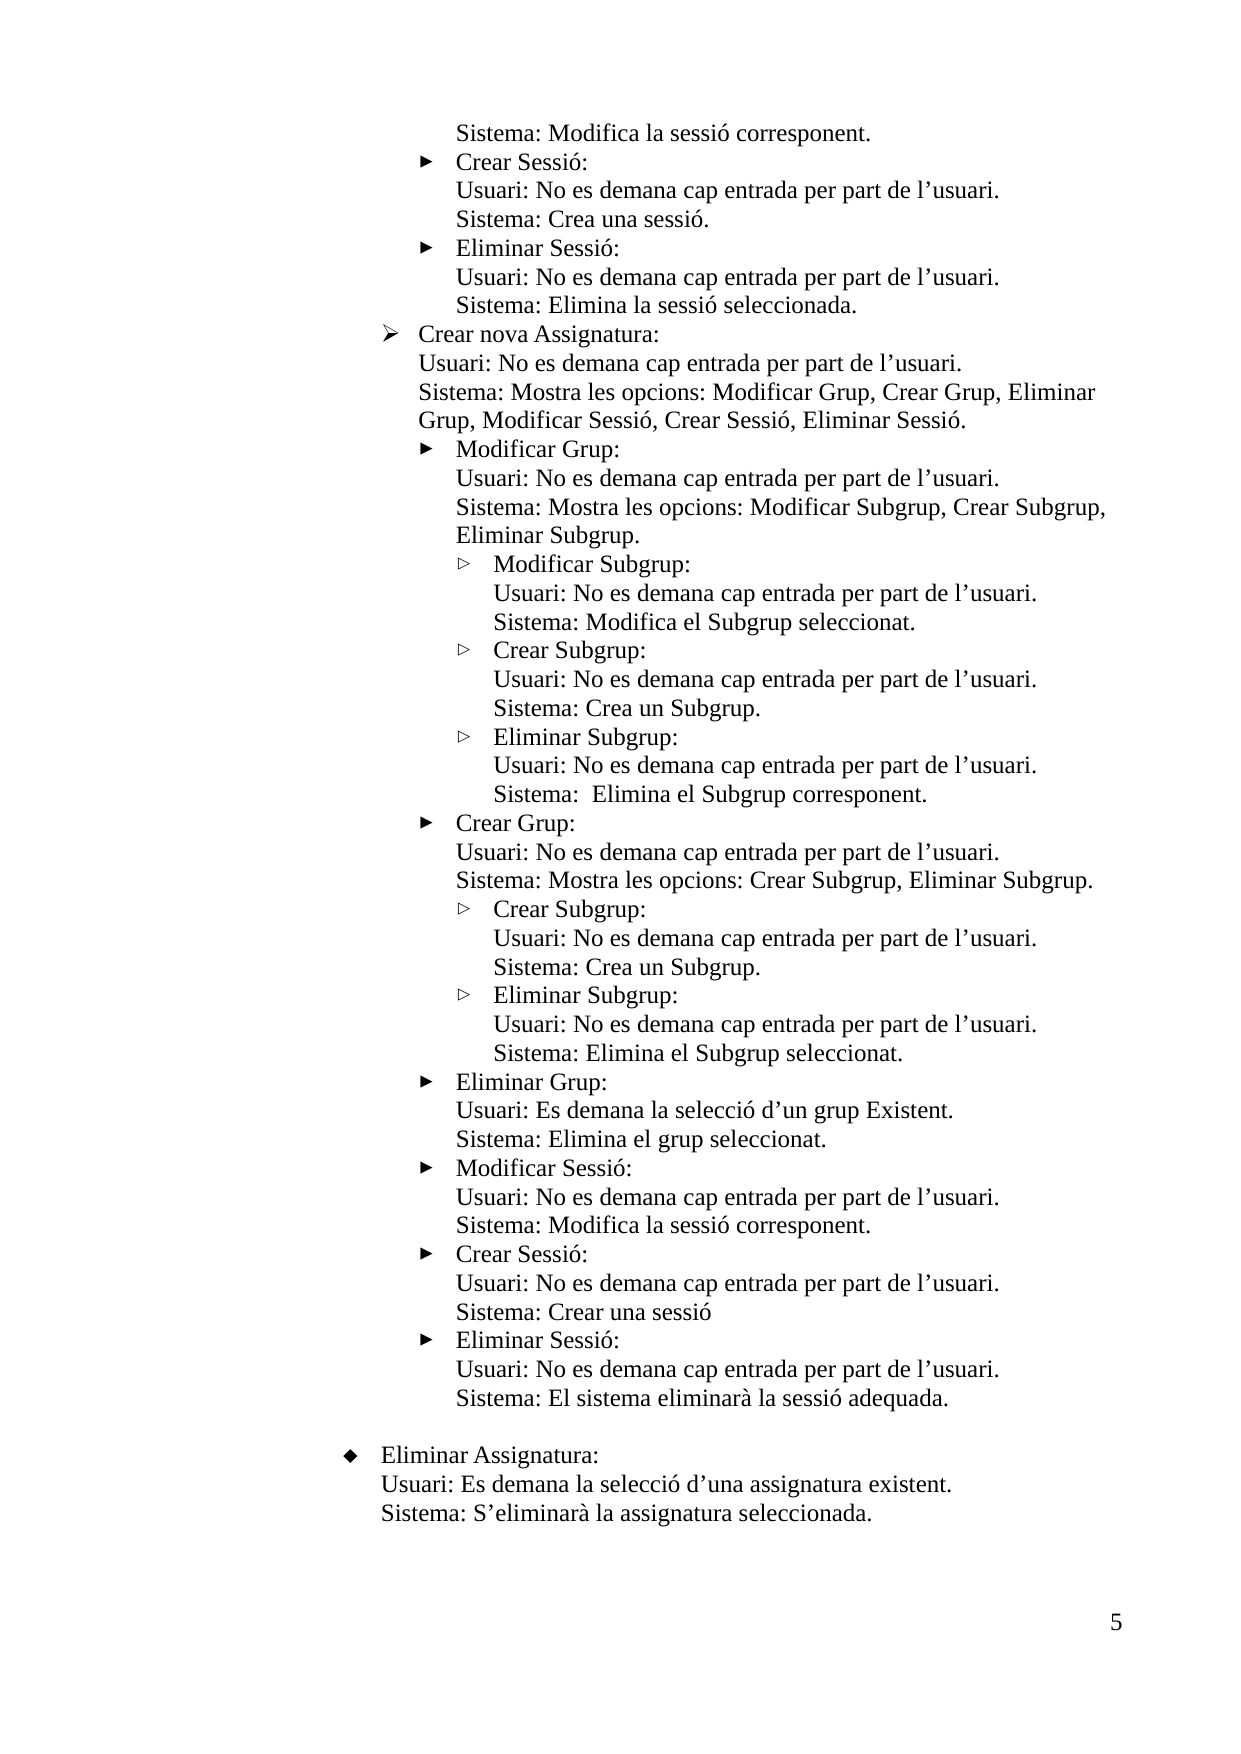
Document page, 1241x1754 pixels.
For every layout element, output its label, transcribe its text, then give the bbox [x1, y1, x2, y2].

list Usuari: No es demana cap entrada per part de l’usuari. [418, 262, 1122, 291]
list Sistema: Mostra les opcions: Crear Subgrup, Eliminar Subgrup. [418, 866, 1122, 894]
list Usuari: Es demana la selecció d’una assignatura existent. [343, 1469, 1122, 1498]
list Modificar Grup: [418, 434, 1122, 463]
list Usuari: No es demana cap entrada per part de l’usuari. [456, 751, 1122, 779]
list Sistema: Elimina la sessió seleccionada. [418, 291, 1122, 319]
list Sistema: Crear una sessió [418, 1297, 1122, 1326]
list Sistema: Mostra les opcions: Modificar Grup, Crear Grup, Eliminar Grup, Modificar Sessió, Crear Sessió, Eliminar Sessió. [381, 377, 1122, 434]
list Crear Sessió: [418, 147, 1122, 176]
list Sistema: Crea un Subgrup. [456, 693, 1122, 722]
list Usuari: No es demana cap entrada per part de l’usuari. [381, 348, 1122, 377]
list Usuari: No es demana cap entrada per part de l’usuari. [418, 1354, 1122, 1383]
list Usuari: No es demana cap entrada per part de l’usuari. [418, 176, 1122, 204]
list Crear Sessió: [418, 1239, 1122, 1268]
list Sistema: Elimina el grup seleccionat. [418, 1124, 1122, 1153]
list Eliminar Sessió: [418, 233, 1122, 262]
list Crear Subgrup: [456, 636, 1122, 664]
list Sistema: Crea una sessió. [418, 204, 1122, 233]
list Sistema: El sistema eliminarà la sessió adequada. [418, 1383, 1122, 1412]
list Sistema: Elimina el Subgrup seleccionat. [456, 1038, 1122, 1067]
list Usuari: No es demana cap entrada per part de l’usuari. [418, 837, 1122, 866]
list Modificar Subgrup: [456, 549, 1122, 578]
list Usuari: No es demana cap entrada per part de l’usuari. [456, 664, 1122, 693]
list Usuari: Es demana la selecció d’un grup Existent. [418, 1096, 1122, 1124]
list Eliminar Subgrup: [456, 981, 1122, 1009]
list Sistema: Elimina el Subgrup corresponent. [456, 779, 1122, 808]
list Usuari: No es demana cap entrada per part de l’usuari. [456, 923, 1122, 952]
list Sistema: S’eliminarà la assignatura seleccionada. [343, 1498, 1122, 1527]
list Usuari: No es demana cap entrada per part de l’usuari. [418, 1268, 1122, 1297]
list Sistema: Modifica la sessió corresponent. [418, 118, 1122, 147]
list Eliminar Grup: [418, 1067, 1122, 1096]
list Crear nova Assignatura: [381, 319, 1122, 348]
list Usuari: No es demana cap entrada per part de l’usuari. [418, 1182, 1122, 1211]
list Sistema: Modifica el Subgrup seleccionat. [456, 607, 1122, 636]
list Eliminar Sessió: [418, 1326, 1122, 1354]
list Usuari: No es demana cap entrada per part de l’usuari. [456, 1009, 1122, 1038]
list Eliminar Subgrup: [456, 722, 1122, 751]
list Sistema: Crea un Subgrup. [456, 952, 1122, 981]
list Crear Subgrup: [456, 894, 1122, 923]
list Modificar Sessió: [418, 1153, 1122, 1182]
list Sistema: Mostra les opcions: Modificar Subgrup, Crear Subgrup, Eliminar Subgrup. [418, 492, 1122, 549]
list Sistema: Modifica la sessió corresponent. [418, 1211, 1122, 1239]
list Usuari: No es demana cap entrada per part de l’usuari. [456, 578, 1122, 607]
list Eliminar Assignatura: [343, 1441, 1122, 1469]
list Crear Grup: [418, 808, 1122, 837]
list Usuari: No es demana cap entrada per part de l’usuari. [418, 463, 1122, 492]
